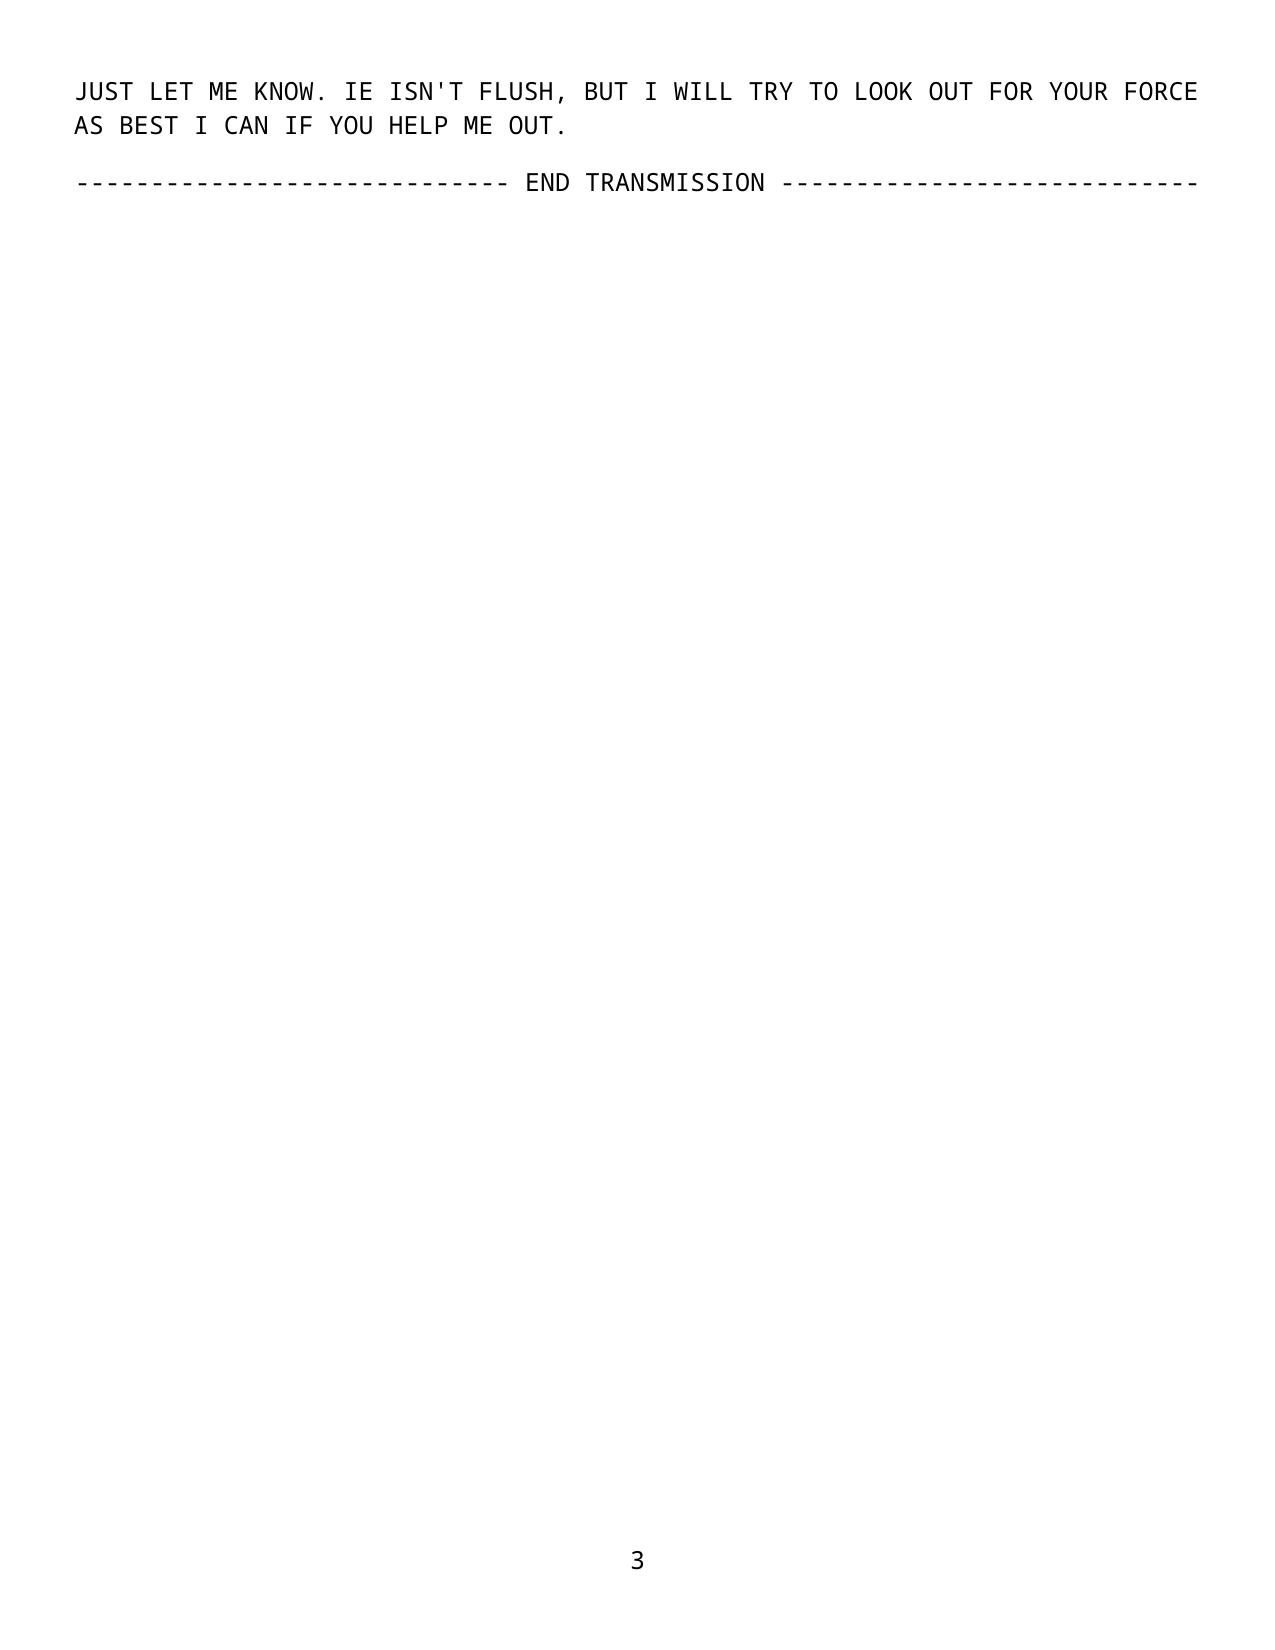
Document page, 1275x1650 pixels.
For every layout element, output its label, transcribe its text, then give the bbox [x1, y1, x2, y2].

text JUST LET ME KNOW. IE ISN'T FLUSH, BUT I WILL TRY TO LOOK OUT FOR YOUR FORCE AS BEST I CAN IF YOU HELP ME OUT. [73, 73, 1201, 142]
text ----------------------------- END TRANSMISSION ---------------------------- [73, 142, 1201, 198]
